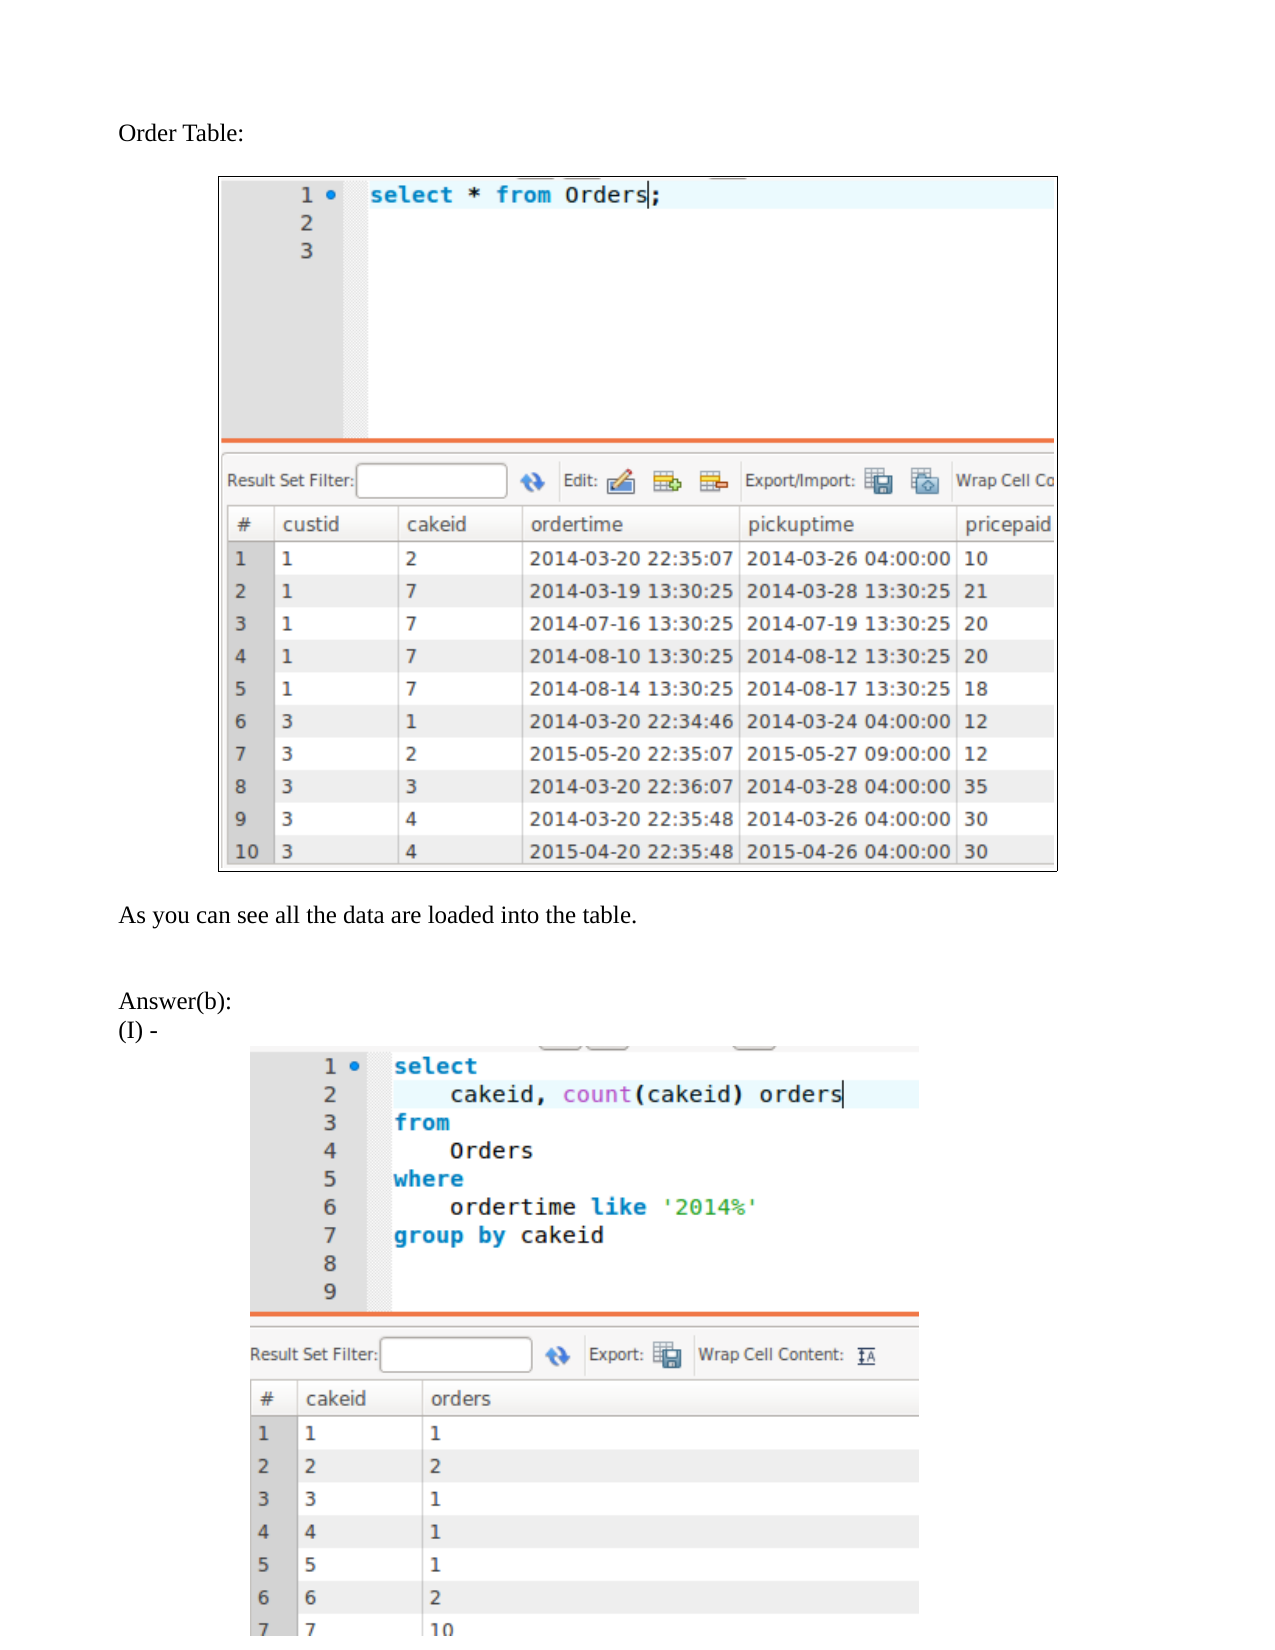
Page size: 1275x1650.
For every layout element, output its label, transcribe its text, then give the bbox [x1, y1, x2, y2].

text As you can see all the data are loaded into the table. [118, 900, 1157, 928]
picture [221, 178, 1054, 868]
picture [250, 1046, 919, 1636]
text (I) - [118, 1015, 1157, 1043]
text Order Table: [118, 118, 1157, 147]
text Answer(b): [118, 986, 1157, 1015]
